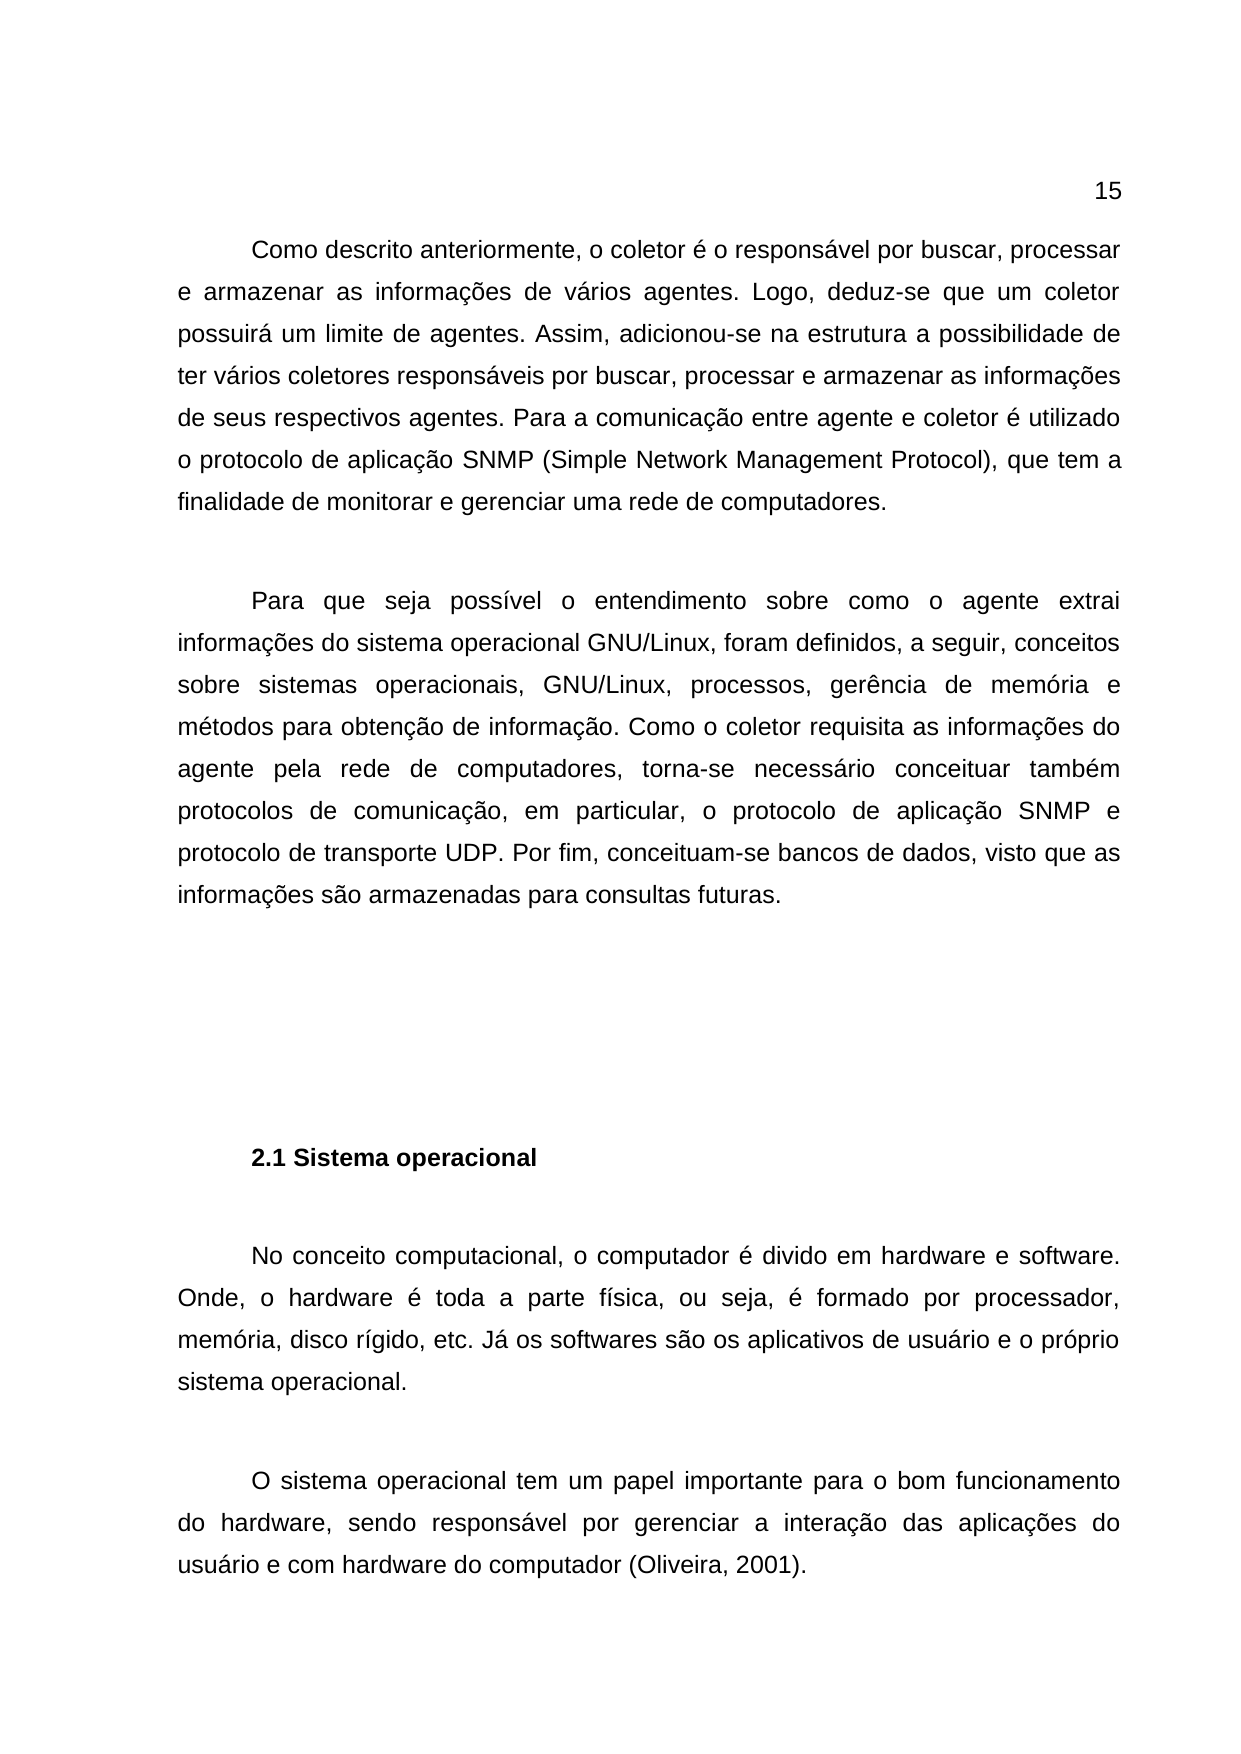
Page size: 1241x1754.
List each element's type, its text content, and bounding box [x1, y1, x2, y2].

text No conceito computacional, o computador é divido em hardware e software. Onde, o hardware é toda a parte física, ou seja, é formado por processador, memória, disco rígido, etc. Já os softwares são os aplicativos de usuário e o próprio sistema operacional. [177, 1242, 1122, 1396]
text Para que seja possível o entendimento sobre como o agente extrai informações do sistema operacional GNU/Linux, foram definidos, a seguir, conceitos sobre sistemas operacionais, GNU/Linux, processos, gerência de memória e métodos para obtenção de informação. Como o coletor requisita as informações do agente pela rede de computadores, torna-se necessário conceituar também protocolos de comunicação, em particular, o protocolo de aplicação SNMP e protocolo de transporte UDP. Por fim, conceituam-se bancos de dados, visto que as informações são armazenadas para consultas futuras. [177, 587, 1122, 909]
text Como descrito anteriormente, o coletor é o responsável por buscar, processar e armazenar as informações de vários agentes. Logo, deduz-se que um coletor possuirá um limite de agentes. Assim, adicionou-se na estrutura a possibilidade de ter vários coletores responsáveis por buscar, processar e armazenar as informações de seus respectivos agentes. Para a comunicação entre agente e coletor é utilizado o protocolo de aplicação SNMP (Simple Network Management Protocol), que tem a finalidade de monitorar e gerenciar uma rede de computadores. [177, 236, 1122, 516]
subtitle Sistema operacional [251, 1143, 1122, 1171]
text O sistema operacional tem um papel importante para o bom funcionamento do hardware, sendo responsável por gerenciar a interação das aplicações do usuário e com hardware do computador (Oliveira, 2001). [177, 1467, 1122, 1579]
